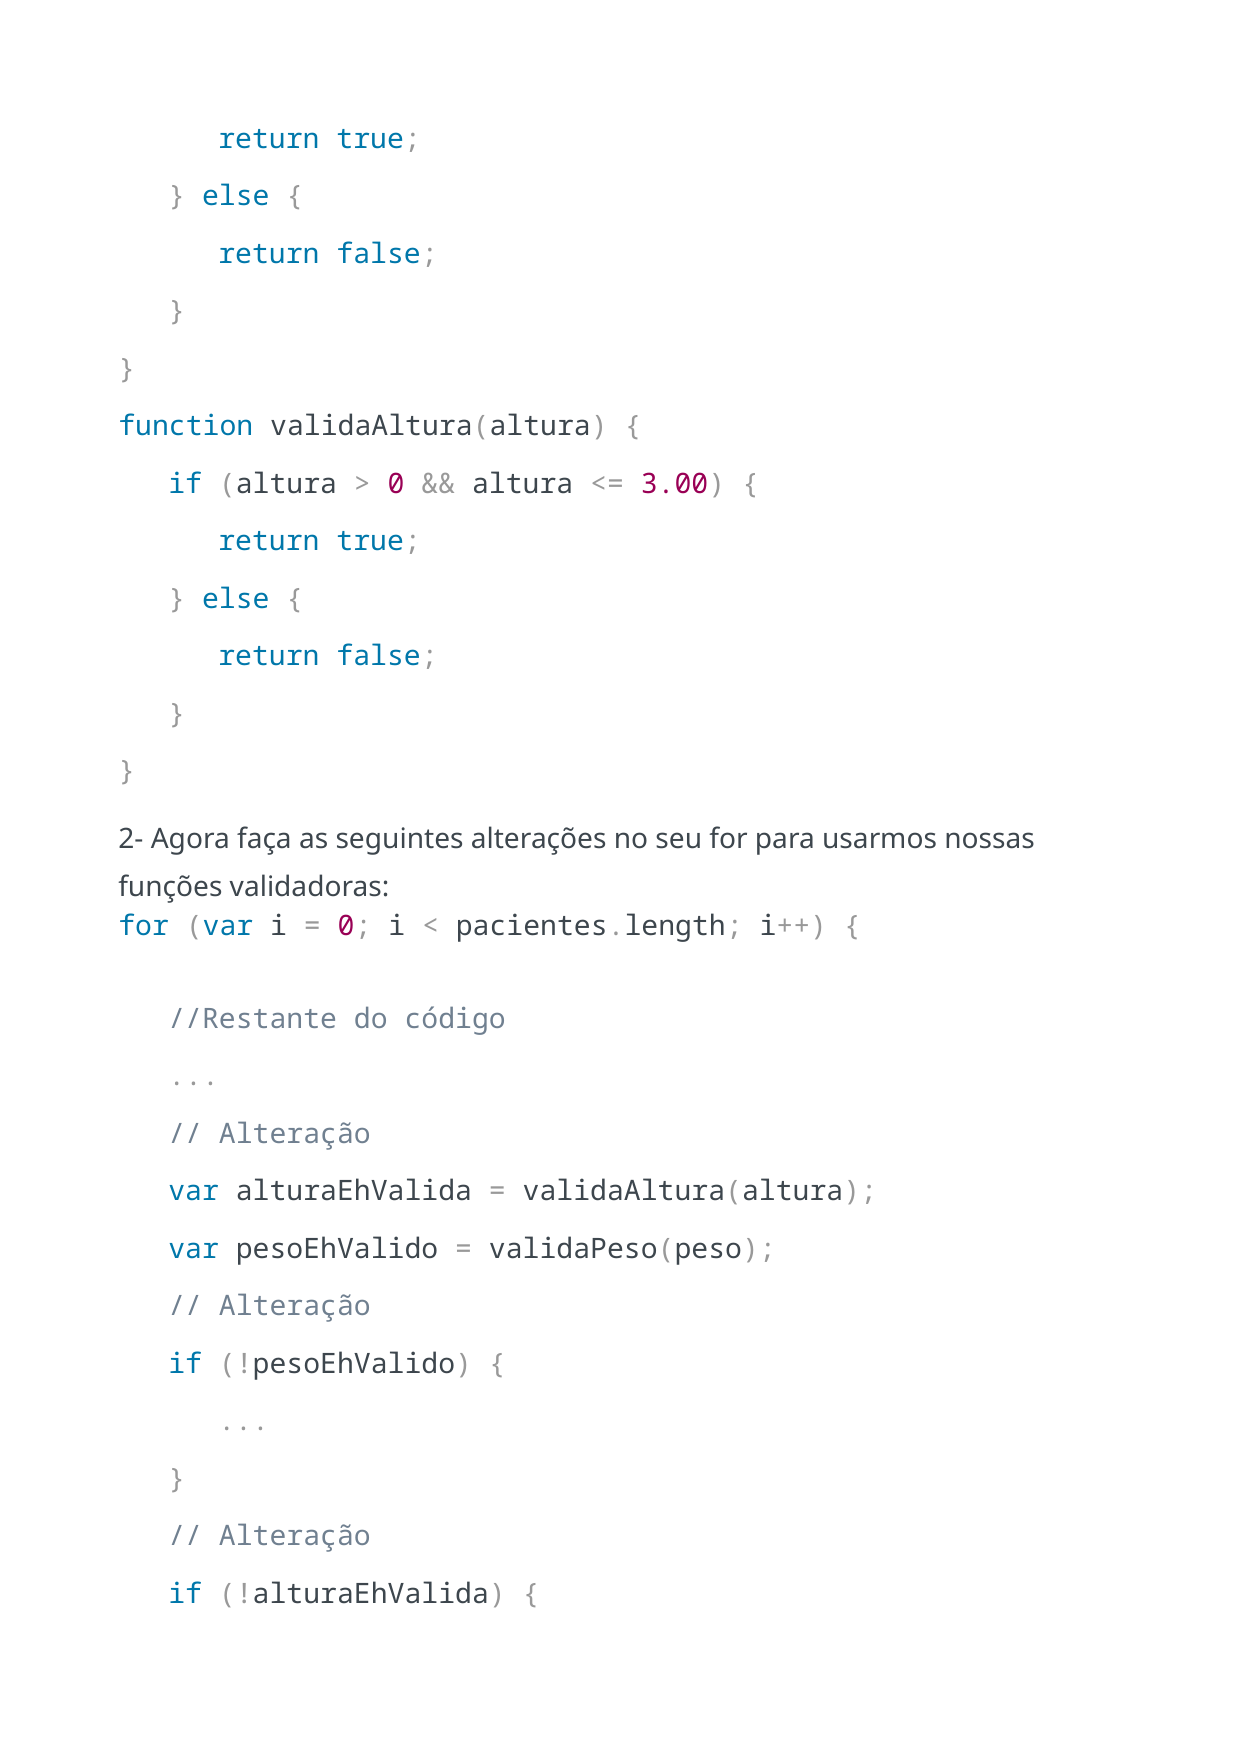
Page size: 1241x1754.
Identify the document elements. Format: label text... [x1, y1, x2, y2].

text return true; [118, 118, 1122, 156]
text return false; [118, 233, 1122, 271]
text // Alteração [118, 1285, 1122, 1324]
text } [118, 291, 1122, 329]
text } else { [118, 176, 1122, 214]
text return false; [118, 636, 1122, 674]
text if (!alturaEhValida) { [118, 1573, 1122, 1611]
text } [118, 348, 1122, 386]
text 2- Agora faça as seguintes alterações no seu for para usarmos nossas funções validadoras: [118, 808, 1122, 905]
text var alturaEhValida = validaAltura(altura); [118, 1170, 1122, 1209]
text //Restante do código [118, 998, 1122, 1036]
text // Alteração [118, 1113, 1122, 1151]
text for (var i = 0; i < pacientes.length; i++) { [118, 905, 1122, 943]
text } [118, 693, 1122, 731]
text ... [118, 1055, 1122, 1094]
text function validaAltura(altura) { [118, 406, 1122, 444]
text if (altura > 0 && altura <= 3.00) { [118, 463, 1122, 501]
text } [118, 751, 1122, 789]
text var pesoEhValido = validaPeso(peso); [118, 1228, 1122, 1266]
text return true; [118, 521, 1122, 559]
text ... [118, 1400, 1122, 1439]
text // Alteração [118, 1515, 1122, 1554]
text } [118, 1458, 1122, 1496]
text } else { [118, 578, 1122, 616]
text if (!pesoEhValido) { [118, 1343, 1122, 1381]
